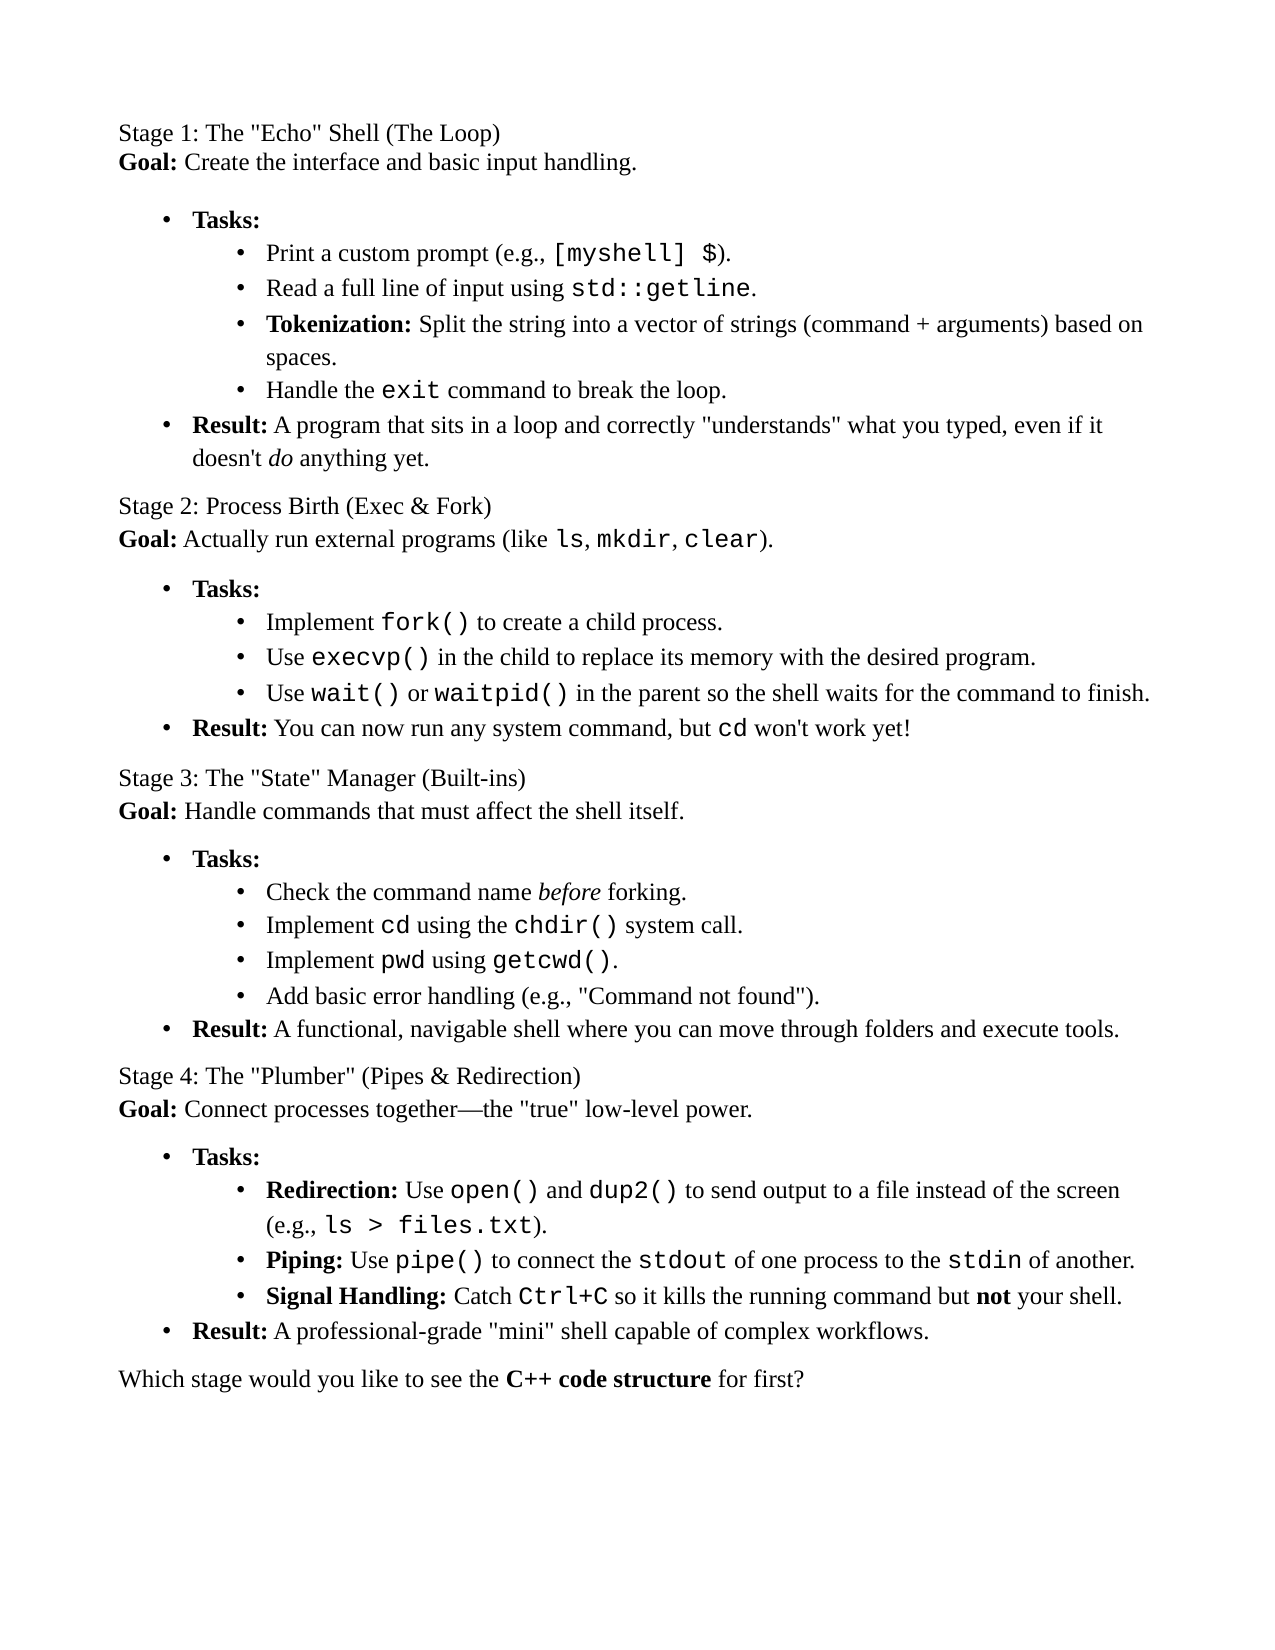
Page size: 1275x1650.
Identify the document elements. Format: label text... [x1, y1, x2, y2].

list Result: A professional-grade "mini" shell capable of complex workflows. [162, 1316, 1157, 1345]
list Signal Handling: Catch Ctrl+C so it kills the running command but not your shell. [236, 1281, 1157, 1312]
list Tasks: [162, 574, 1157, 603]
list Use wait() or waitpid() in the parent so the shell waits for the command to finish. [236, 678, 1157, 709]
list Tokenization: Split the string into a vector of strings (command + arguments) based on spaces. [236, 309, 1157, 371]
list Piping: Use pipe() to connect the stdout of one process to the stdin of another. [236, 1246, 1157, 1276]
text Goal: Handle commands that must affect the shell itself. [118, 796, 1157, 825]
text Goal: Actually run external programs (like ls, mkdir, clear). [118, 524, 1157, 555]
list Tasks: [162, 205, 1157, 234]
list Implement cd using the chdir() system call. [236, 910, 1157, 941]
list Handle the exit command to break the loop. [236, 375, 1157, 406]
list Result: A functional, navigable shell where you can move through folders and execute tools. [162, 1014, 1157, 1043]
list Tasks: [162, 1142, 1157, 1171]
text Goal: Connect processes together—the "true" low-level power. [118, 1094, 1157, 1123]
text Stage 3: The "State" Manager (Built-ins) [118, 763, 1157, 792]
list Redirection: Use open() and dup2() to send output to a file instead of the screen (e.g., ls > files.txt). [236, 1175, 1157, 1241]
text Stage 4: The "Plumber" (Pipes & Redirection) [118, 1061, 1157, 1090]
list Use execvp() in the child to replace its memory with the desired program. [236, 642, 1157, 673]
list Result: You can now run any system command, but cd won't work yet! [162, 713, 1157, 744]
list Implement fork() to create a child process. [236, 607, 1157, 638]
text Stage 2: Process Birth (Exec & Fork) [118, 491, 1157, 520]
list Print a custom prompt (e.g., [myshell] $). [236, 238, 1157, 269]
list Implement pwd using getcwd(). [236, 945, 1157, 976]
text Goal: Create the interface and basic input handling. [118, 147, 1157, 176]
list Tasks: [162, 844, 1157, 873]
list Add basic error handling (e.g., "Command not found"). [236, 981, 1157, 1009]
list Check the command name before forking. [236, 877, 1157, 906]
text Which stage would you like to see the C++ code structure for first? [118, 1364, 1157, 1393]
text Stage 1: The "Echo" Shell (The Loop) [118, 118, 1157, 147]
list Result: A program that sits in a loop and correctly "understands" what you typed, even if it doesn't do anything yet. [162, 410, 1157, 472]
list Read a full line of input using std::getline. [236, 273, 1157, 304]
